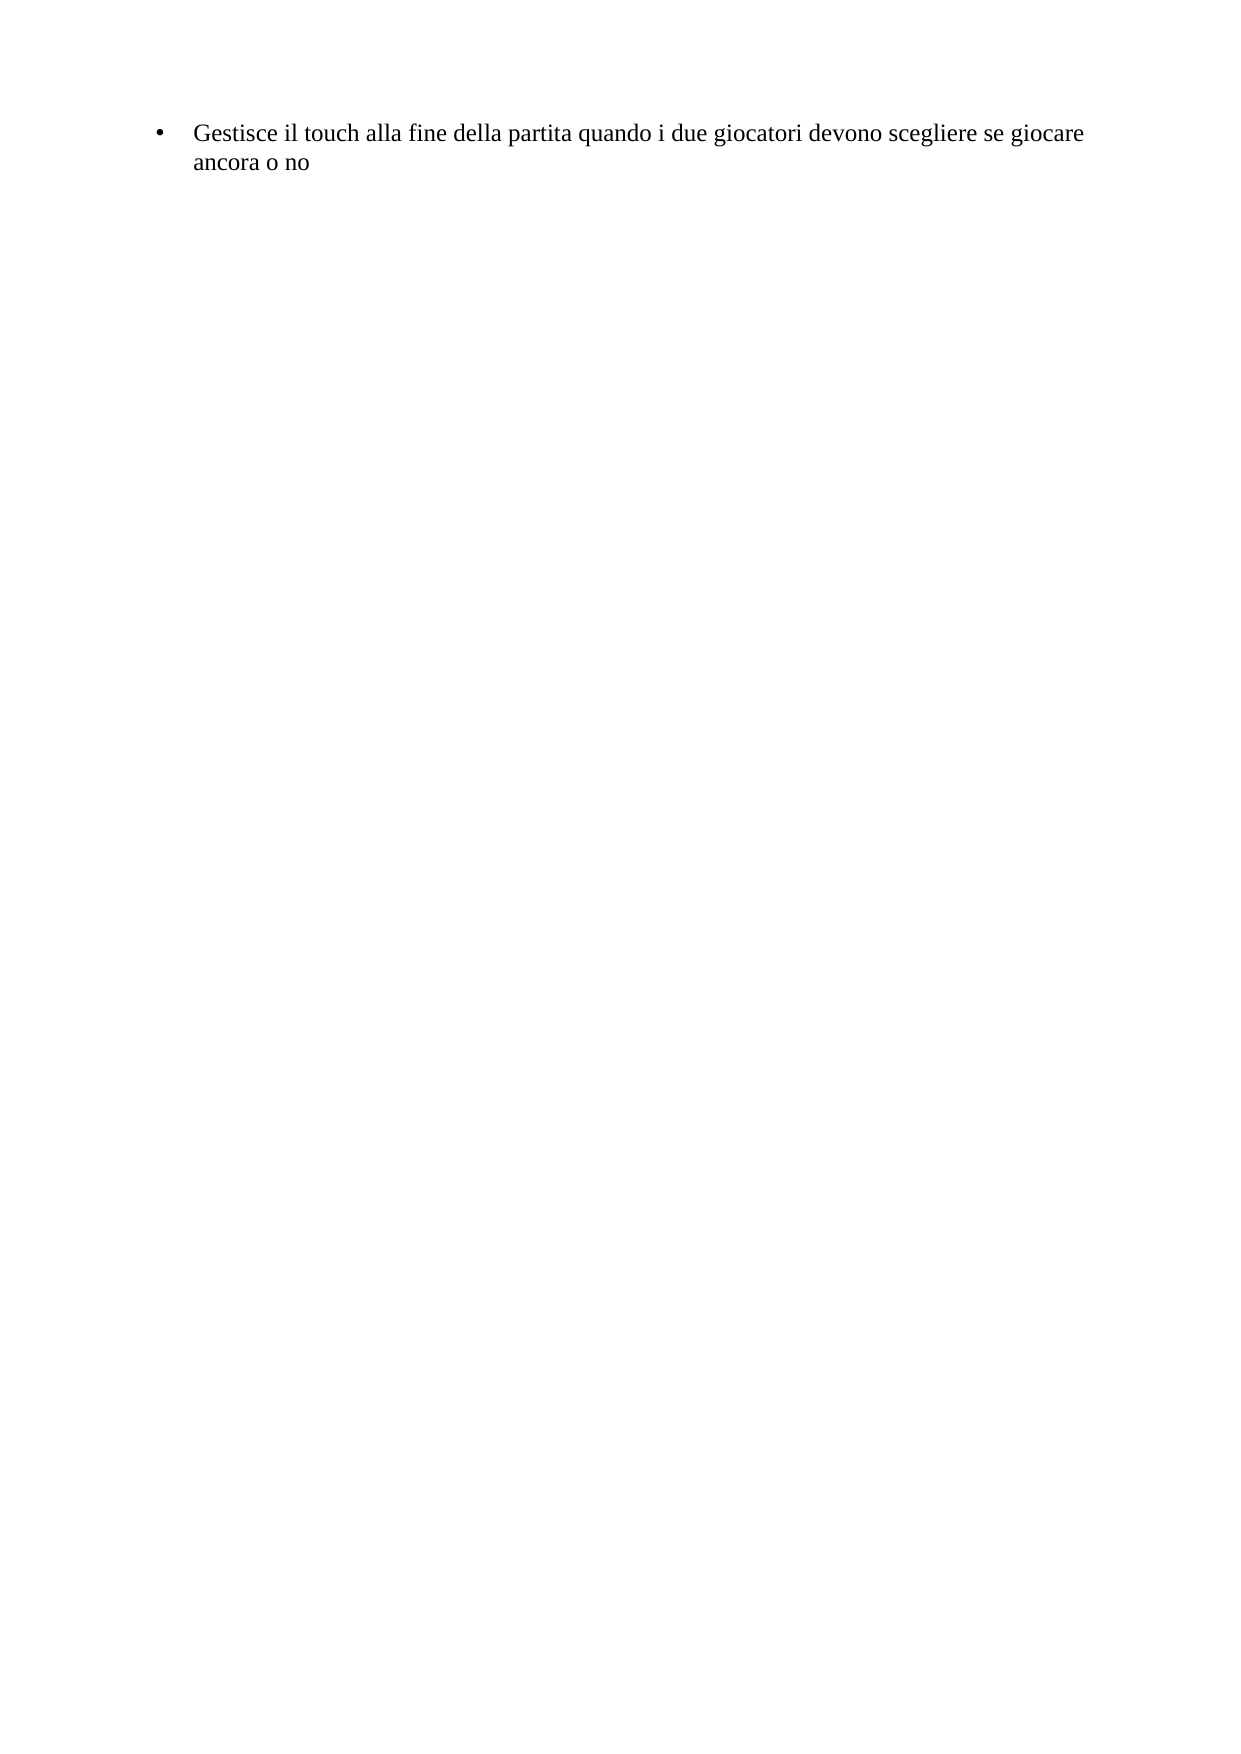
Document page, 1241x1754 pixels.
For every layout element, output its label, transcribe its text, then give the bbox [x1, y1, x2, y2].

list Gestisce il touch alla fine della partita quando i due giocatori devono scegliere se giocare ancora o no [156, 118, 1122, 176]
